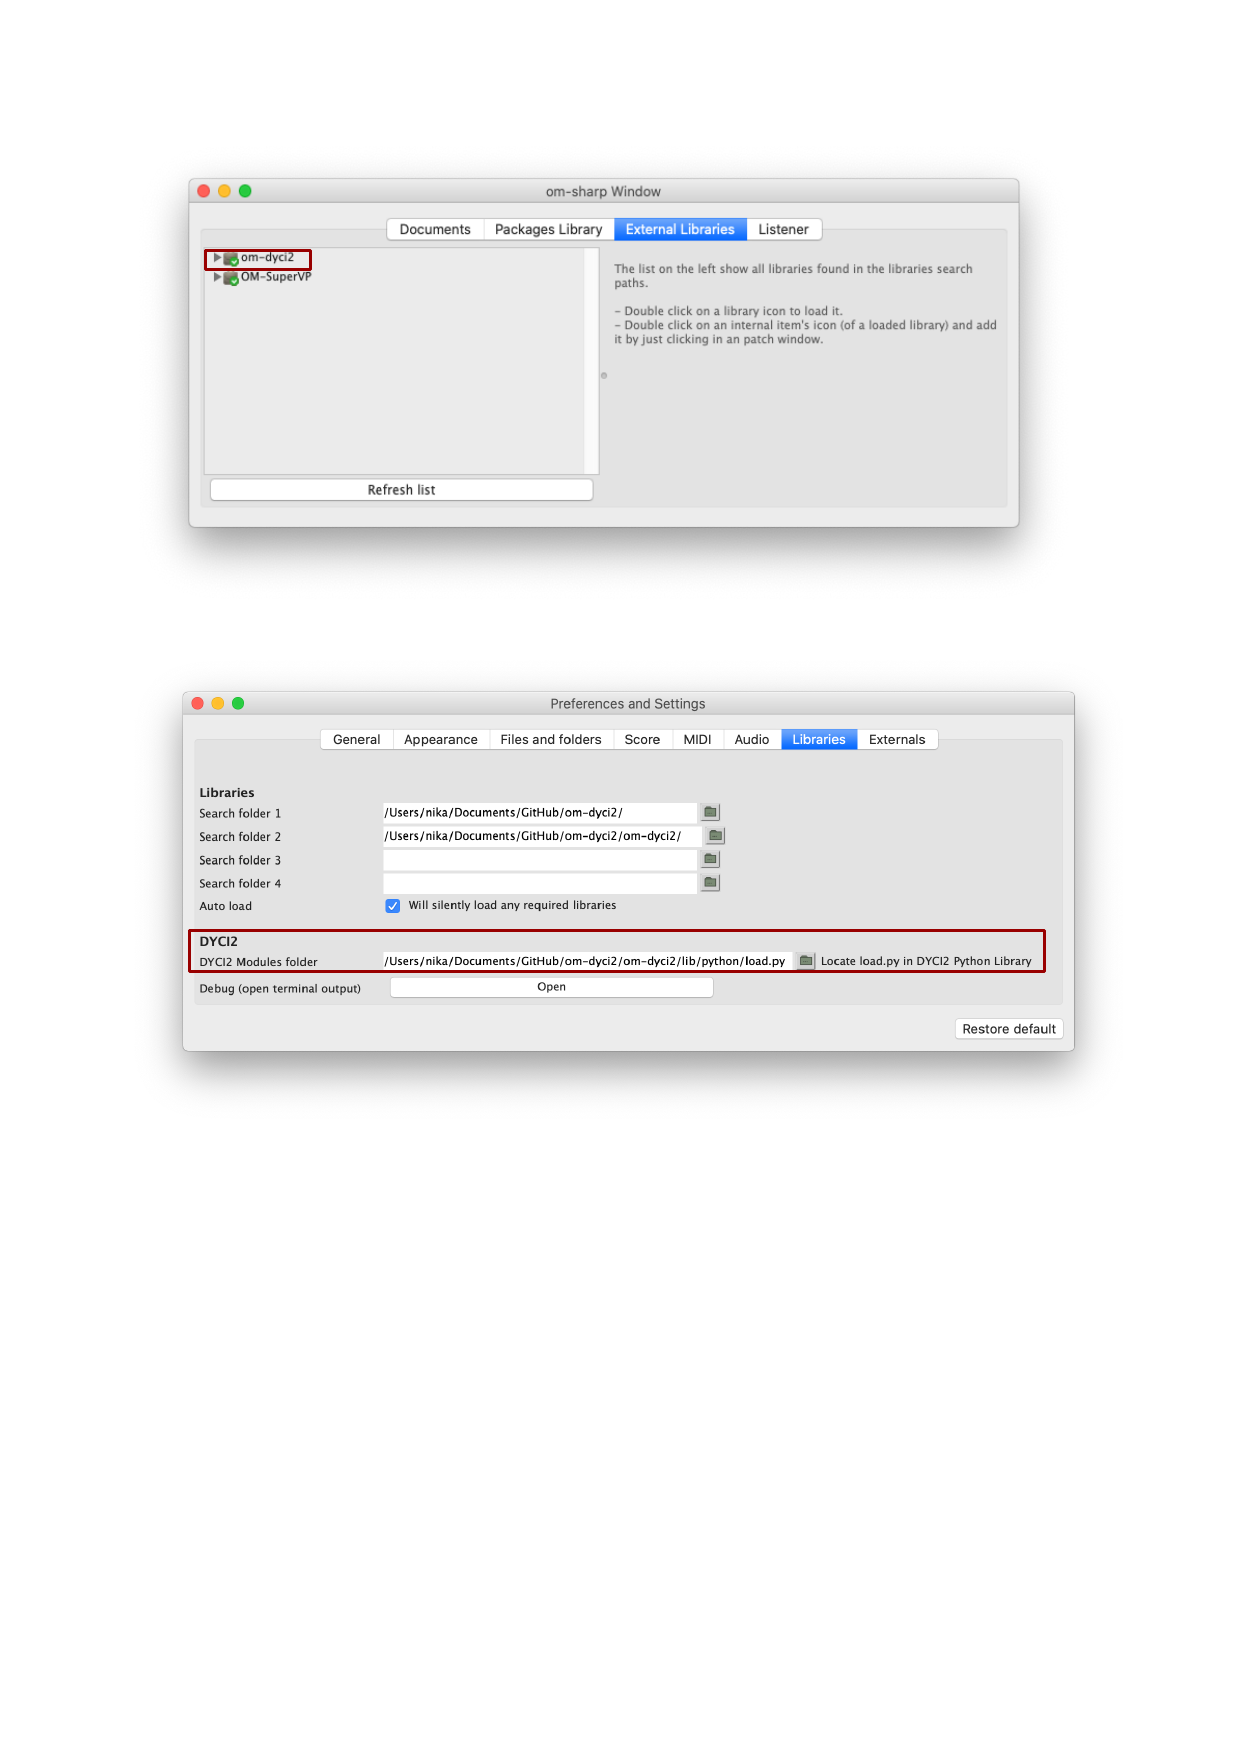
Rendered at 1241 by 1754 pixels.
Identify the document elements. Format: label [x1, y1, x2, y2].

picture [126, 653, 1131, 1126]
picture [131, 138, 1077, 607]
